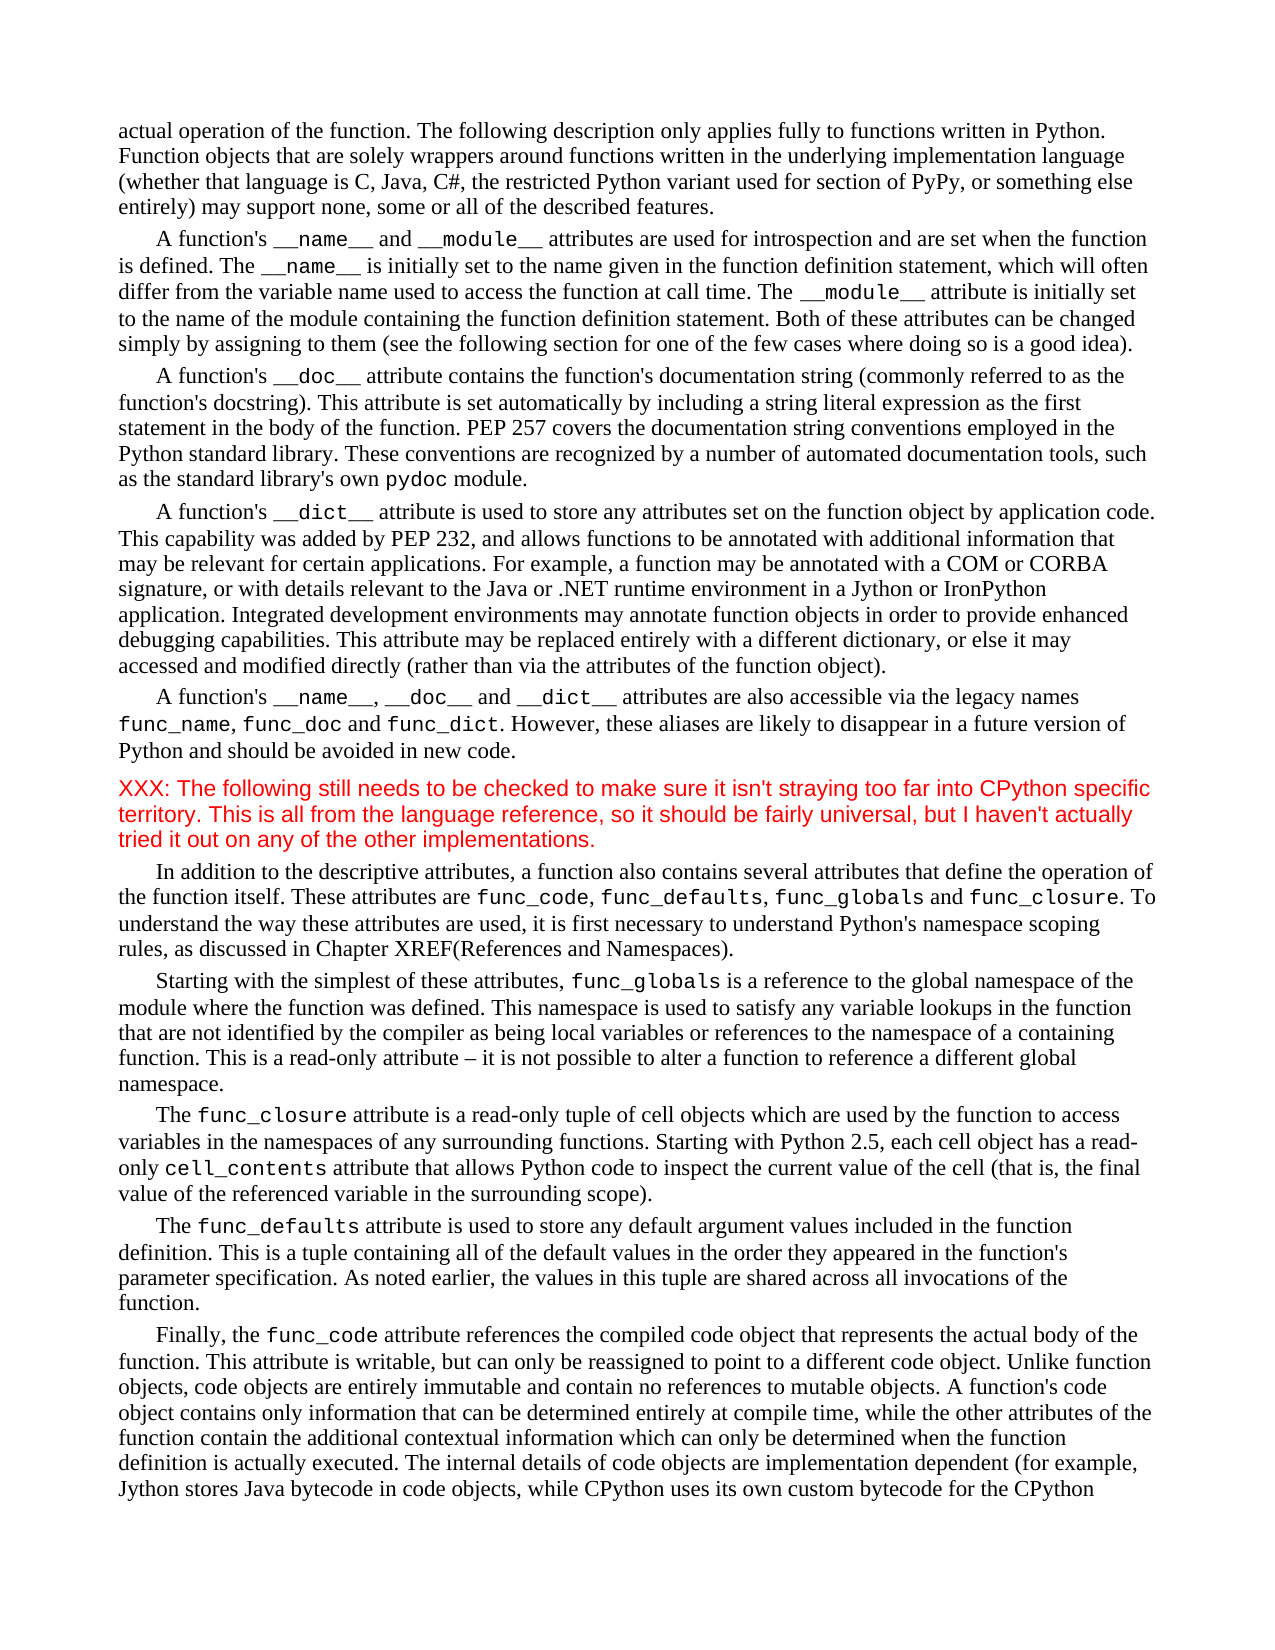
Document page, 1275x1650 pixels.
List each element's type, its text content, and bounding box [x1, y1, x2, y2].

text In addition to the descriptive attributes, a function also contains several attributes that define the operation of the function itself. These attributes are func_code, func_defaults, func_globals and func_closure. To understand the way these attributes are used, it is first necessary to understand Python's namespace scoping rules, as discussed in Chapter XREF(References and Namespaces). [118, 859, 1157, 962]
text actual operation of the function. The following description only applies fully to functions written in Python. Function objects that are solely wrappers around functions written in the underlying implementation language (whether that language is C, Java, C#, the restricted Python variant used for section of PyPy, or something else entirely) may support none, some or all of the described features. [118, 118, 1157, 220]
text Finally, the func_code attribute references the compiled code object that represents the actual body of the function. This attribute is writable, but can only be reassigned to point to a different code object. Unlike function objects, code objects are entirely immutable and contain no references to mutable objects. A function's code object contains only information that can be determined entirely at compile time, while the other attributes of the function contain the additional contextual information which can only be determined when the function definition is actually executed. The internal details of code objects are implementation dependent (for example, Jython stores Java bytecode in code objects, while CPython uses its own custom bytecode for the CPython [118, 1322, 1157, 1501]
text A function's __dict__ attribute is used to store any attributes set on the function object by application code. This capability was added by PEP 232, and allows functions to be annotated with additional information that may be relevant for certain applications. For example, a function may be annotated with a COM or CORBA signature, or with details relevant to the Java or .NET runtime environment in a Jython or IronPython application. Integrated development environments may annotate function objects in order to provide enhanced debugging capabilities. This attribute may be replaced entirely with a different dictionary, or else it may accessed and modified directly (rather than via the attributes of the function object). [118, 499, 1157, 678]
text A function's __name__, __doc__ and __dict__ attributes are also accessible via the legacy names func_name, func_doc and func_dict. However, these aliases are likely to disappear in a future version of Python and should be avoided in new code. [118, 684, 1157, 763]
text A function's __doc__ attribute contains the function's documentation string (commonly referred to as the function's docstring). This attribute is set automatically by including a string literal expression as the first statement in the body of the function. PEP 257 covers the documentation string conventions employed in the Python standard library. These conventions are recognized by a number of automated documentation tools, such as the standard library's own pydoc module. [118, 363, 1157, 493]
text The func_defaults attribute is used to store any default argument values included in the function definition. This is a tuple containing all of the default values in the order they appeared in the function's parameter specification. As noted earlier, the values in this tuple are shared across all invocations of the function. [118, 1213, 1157, 1316]
text XXX: The following still needs to be checked to make sure it isn't straying too far into CPython specific territory. This is all from the language reference, so it should be fairly universal, but I haven't actually tried it out on any of the other implementations. [118, 776, 1157, 852]
text A function's __name__ and __module__ attributes are used for introspection and are set when the function is defined. The __name__ is initially set to the name given in the function definition statement, which will often differ from the variable name used to access the function at call time. The __module__ attribute is initially set to the name of the module containing the function definition statement. Both of these attributes can be changed simply by assigning to them (see the following section for one of the few cases where doing so is a good idea). [118, 226, 1157, 357]
text Starting with the simplest of these attributes, func_globals is a reference to the global namespace of the module where the function was defined. This namespace is used to satisfy any variable lookups in the function that are not identified by the compiler as being local variables or references to the namespace of a containing function. This is a read-only attribute – it is not possible to alter a function to reference a different global namespace. [118, 968, 1157, 1096]
text The func_closure attribute is a read-only tuple of cell objects which are used by the function to access variables in the namespaces of any surrounding functions. Starting with Python 2.5, each cell object has a read-only cell_contents attribute that allows Python code to inspect the current value of the cell (that is, the final value of the referenced variable in the surrounding scope). [118, 1102, 1157, 1207]
